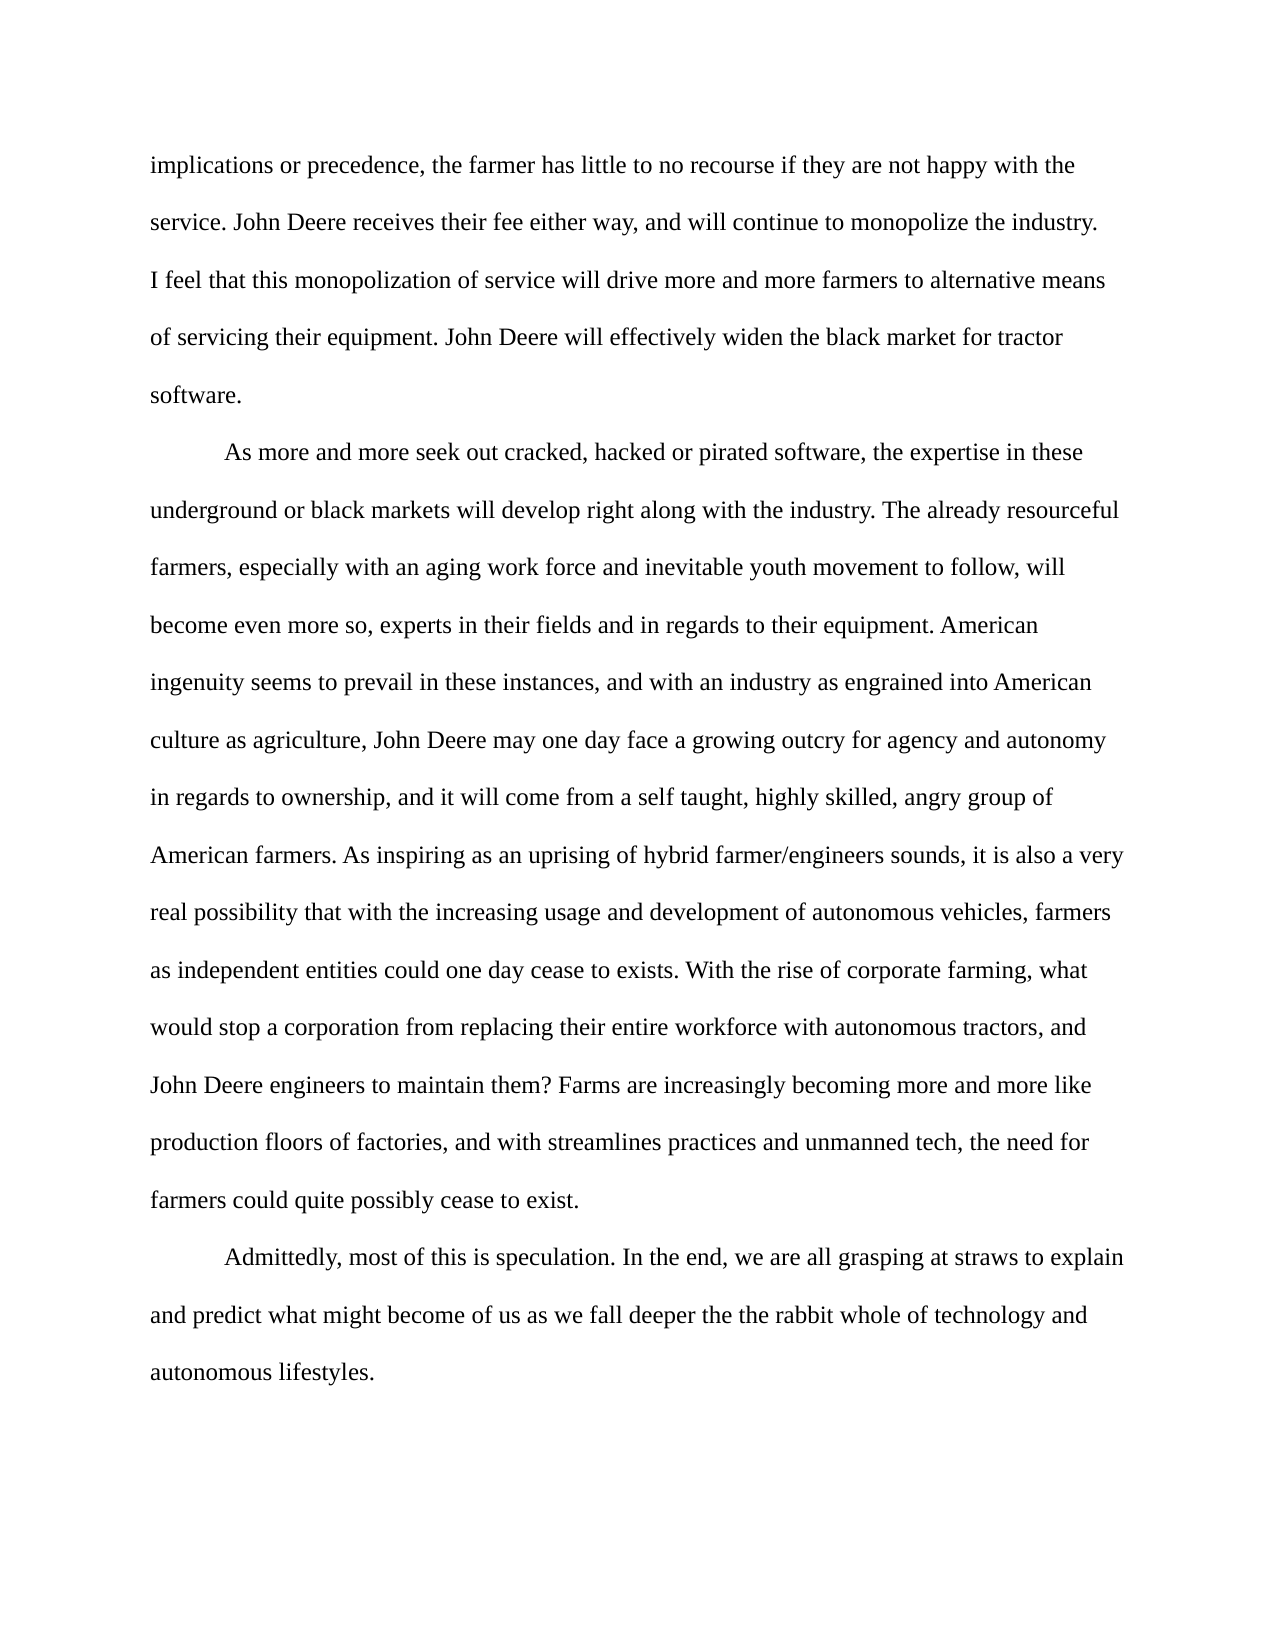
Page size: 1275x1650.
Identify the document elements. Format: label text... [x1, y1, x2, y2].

text implications or precedence, the farmer has little to no recourse if they are not happy with the service. John Deere receives their fee either way, and will continue to monopolize the industry. [150, 150, 1125, 236]
text Admittedly, most of this is speculation. In the end, we are all grasping at straws to explain and predict what might become of us as we fall deeper the the rabbit whole of technology and autonomous lifestyles. [150, 1242, 1125, 1386]
text As more and more seek out cracked, hacked or pirated software, the expertise in these underground or black markets will develop right along with the industry. The already resourceful farmers, especially with an aging work force and inevitable youth movement to follow, will become even more so, experts in their fields and in regards to their equipment. American ingenuity seems to prevail in these instances, and with an industry as engrained into American culture as agriculture, John Deere may one day face a growing outcry for agency and autonomy in regards to ownership, and it will come from a self taught, highly skilled, angry group of American farmers. As inspiring as an uprising of hybrid farmer/engineers sounds, it is also a very real possibility that with the increasing usage and development of autonomous vehicles, farmers as independent entities could one day cease to exists. With the rise of corporate farming, what would stop a corporation from replacing their entire workforce with autonomous tractors, and John Deere engineers to maintain them? Farms are increasingly becoming more and more like production floors of factories, and with streamlines practices and unmanned tech, the need for farmers could quite possibly cease to exist. [150, 437, 1125, 1214]
text I feel that this monopolization of service will drive more and more farmers to alternative means of servicing their equipment. John Deere will effectively widen the black market for tractor software. [150, 265, 1125, 409]
